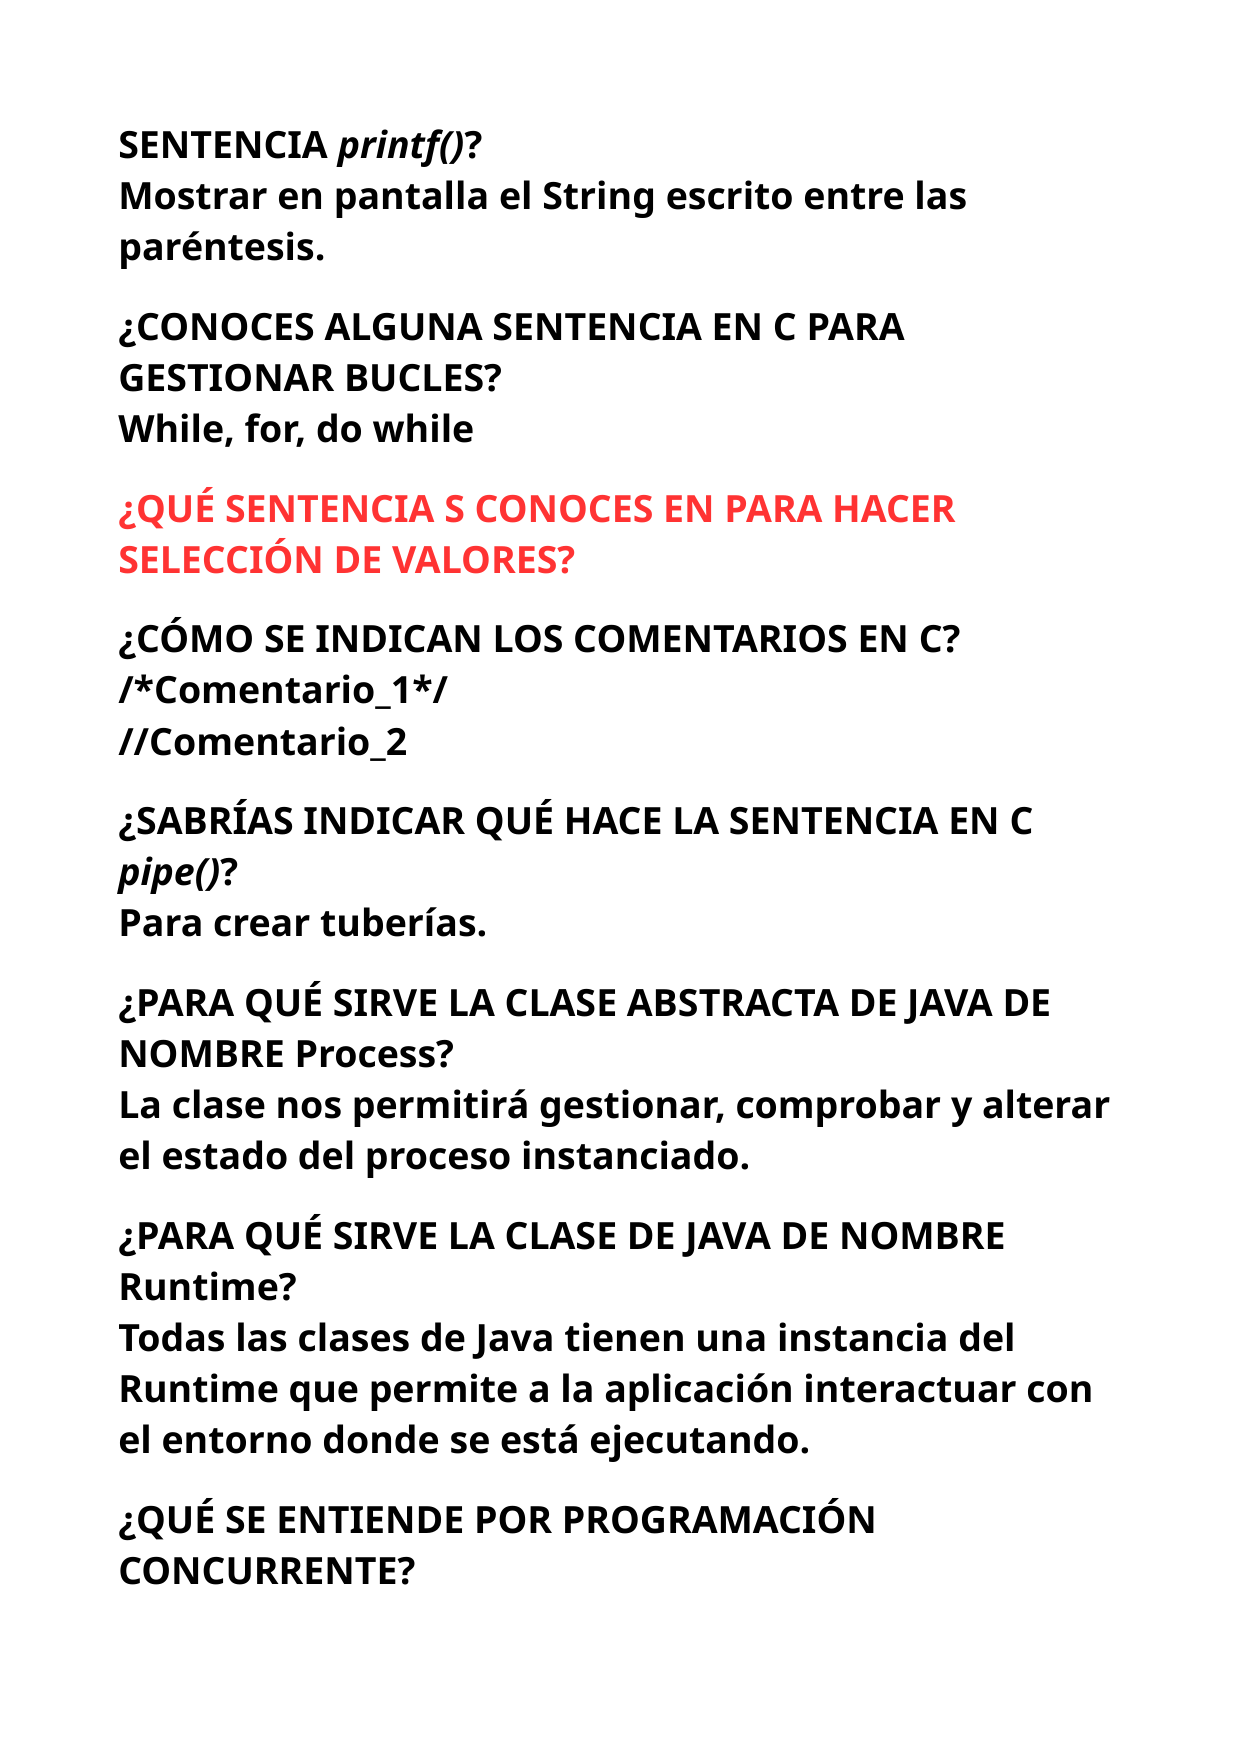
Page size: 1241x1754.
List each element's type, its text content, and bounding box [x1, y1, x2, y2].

text ¿QUÉ SE ENTIENDE POR PROGRAMACIÓN CONCURRENTE? [118, 1493, 1122, 1595]
text ¿PARA QUÉ SIRVE LA CLASE ABSTRACTA DE JAVA DE NOMBRE Process? [118, 976, 1122, 1078]
text SENTENCIA printf()? [118, 118, 1122, 169]
text Todas las clases de Java tienen una instancia del Runtime que permite a la aplicación interactuar con el entorno donde se está ejecutando. [118, 1311, 1122, 1464]
text ¿CÓMO SE INDICAN LOS COMENTARIOS EN C? [118, 613, 1122, 664]
text //Comentario_2 [118, 715, 1122, 766]
text Para crear tuberías. [118, 897, 1122, 948]
text La clase nos permitirá gestionar, comprobar y alterar el estado del proceso instanciado. [118, 1078, 1122, 1181]
text ¿SABRÍAS INDICAR QUÉ HACE LA SENTENCIA EN C pipe()? [118, 794, 1122, 897]
text While, for, do while [118, 402, 1122, 453]
text ¿QUÉ SENTENCIA S CONOCES EN PARA HACER SELECCIÓN DE VALORES? [118, 482, 1122, 584]
text Mostrar en pantalla el String escrito entre las paréntesis. [118, 169, 1122, 271]
text /*Comentario_1*/ [118, 664, 1122, 715]
text ¿CONOCES ALGUNA SENTENCIA EN C PARA GESTIONAR BUCLES? [118, 300, 1122, 402]
text ¿PARA QUÉ SIRVE LA CLASE DE JAVA DE NOMBRE Runtime? [118, 1209, 1122, 1311]
